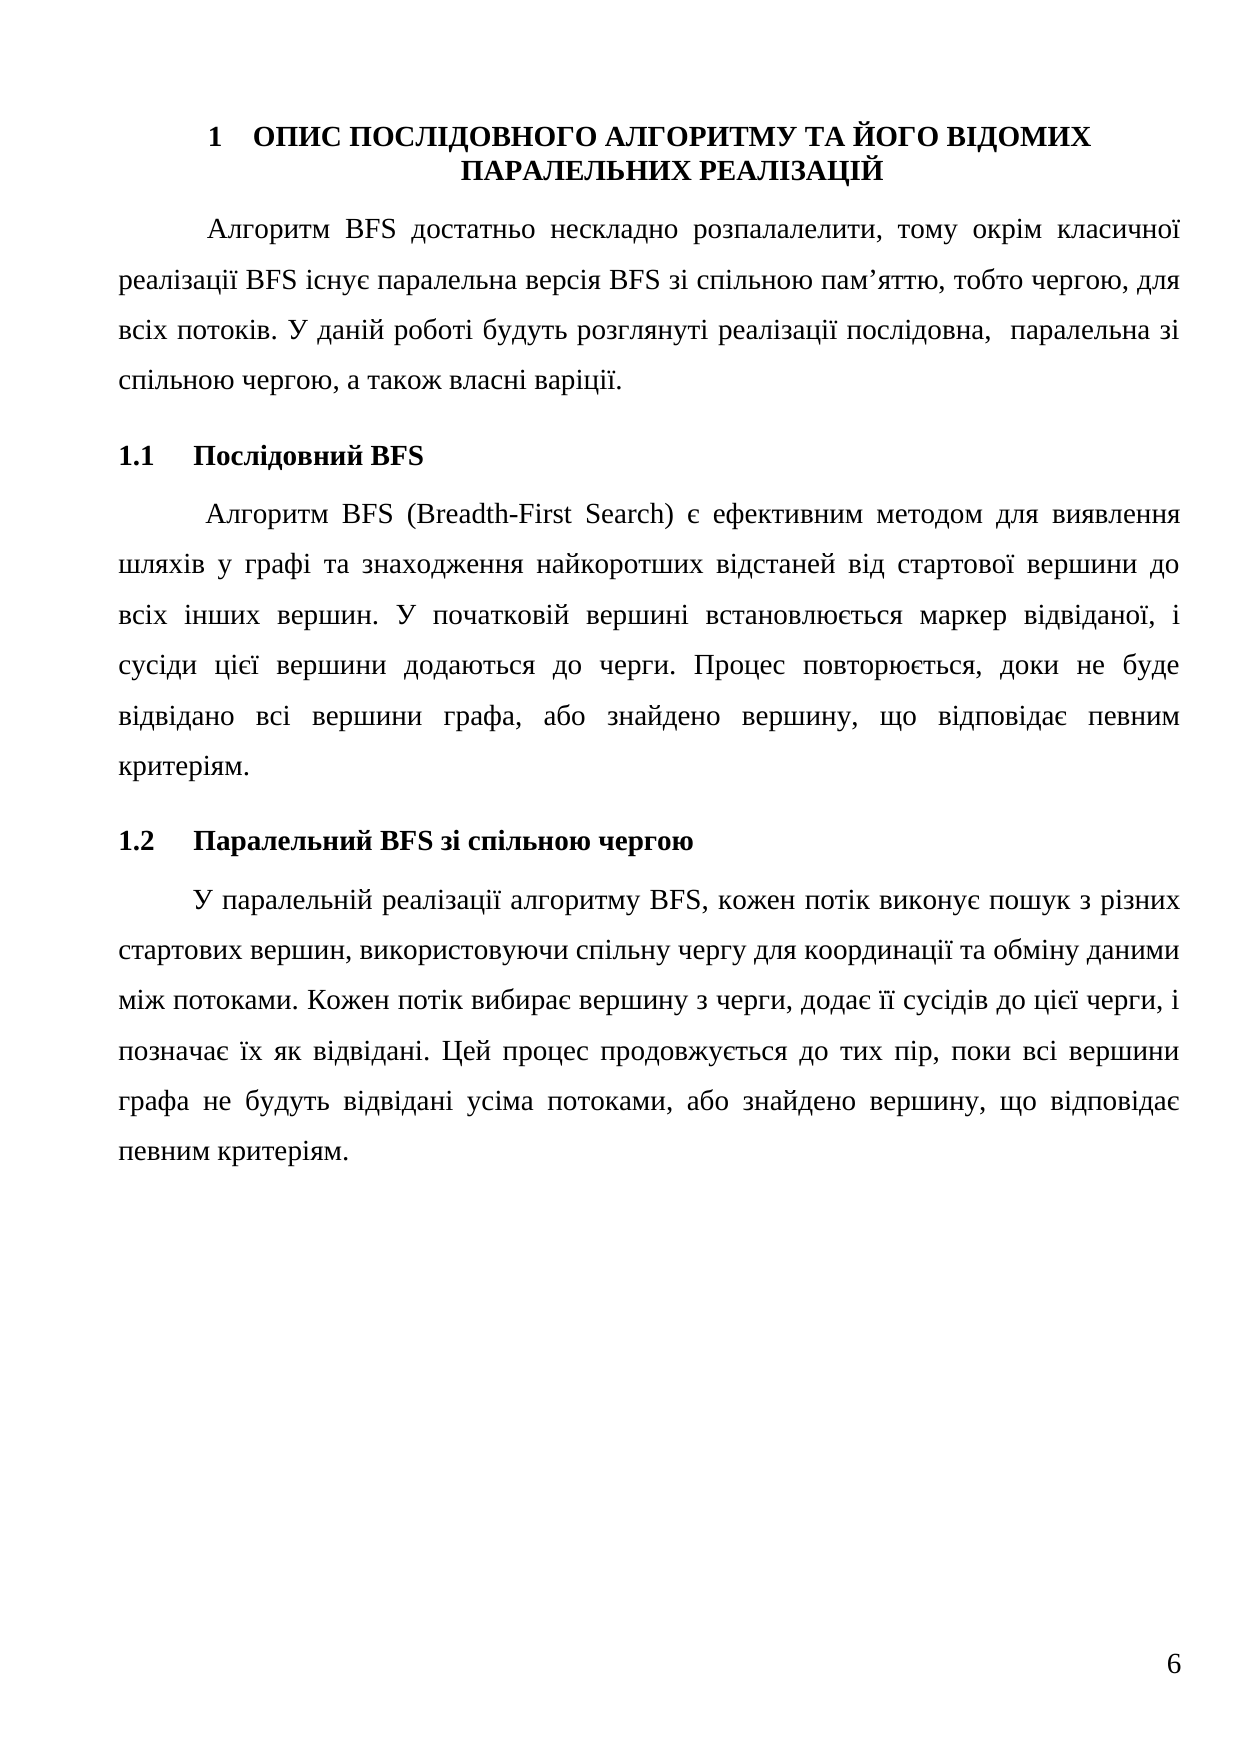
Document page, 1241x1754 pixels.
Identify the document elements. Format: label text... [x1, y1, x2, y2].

subtitle Опис послідовного алгоритму та його відомих паралельних реалізацій [118, 119, 1181, 187]
text Алгоритм BFS достатньо нескладно розпалалелити, тому окрім класичної реалізації BFS існує паралельна версія BFS зі спільною пам’яттю, тобто чергою, для всіх потоків. У даній роботі будуть розглянуті реалізації послідовна, паралельна зі спільною чергою, а також власні варіції. [118, 212, 1181, 396]
subtitle Паралельний BFS зі спільною чергою [118, 823, 1181, 857]
text У паралельній реалізації алгоритму BFS, кожен потік виконує пошук з різних стартових вершин, використовуючи спільну чергу для координації та обміну даними між потоками. Кожен потік вибирає вершину з черги, додає її сусідів до цієї черги, і позначає їх як відвідані. Цей процес продовжується до тих пір, поки всі вершини графа не будуть відвідані усіма потоками, або знайдено вершину, що відповідає певним критеріям. [118, 882, 1181, 1167]
text Алгоритм BFS (Breadth-First Search) є ефективним методом для виявлення шляхів у графі та знаходження найкоротших відстаней від стартової вершини до всіх інших вершин. У початковій вершині встановлюється маркер відвіданої, і сусіди цієї вершини додаються до черги. Процес повторюється, доки не буде відвідано всі вершини графа, або знайдено вершину, що відповідає певним критеріям. [118, 496, 1181, 781]
subtitle Послідовний BFS [118, 438, 1181, 471]
